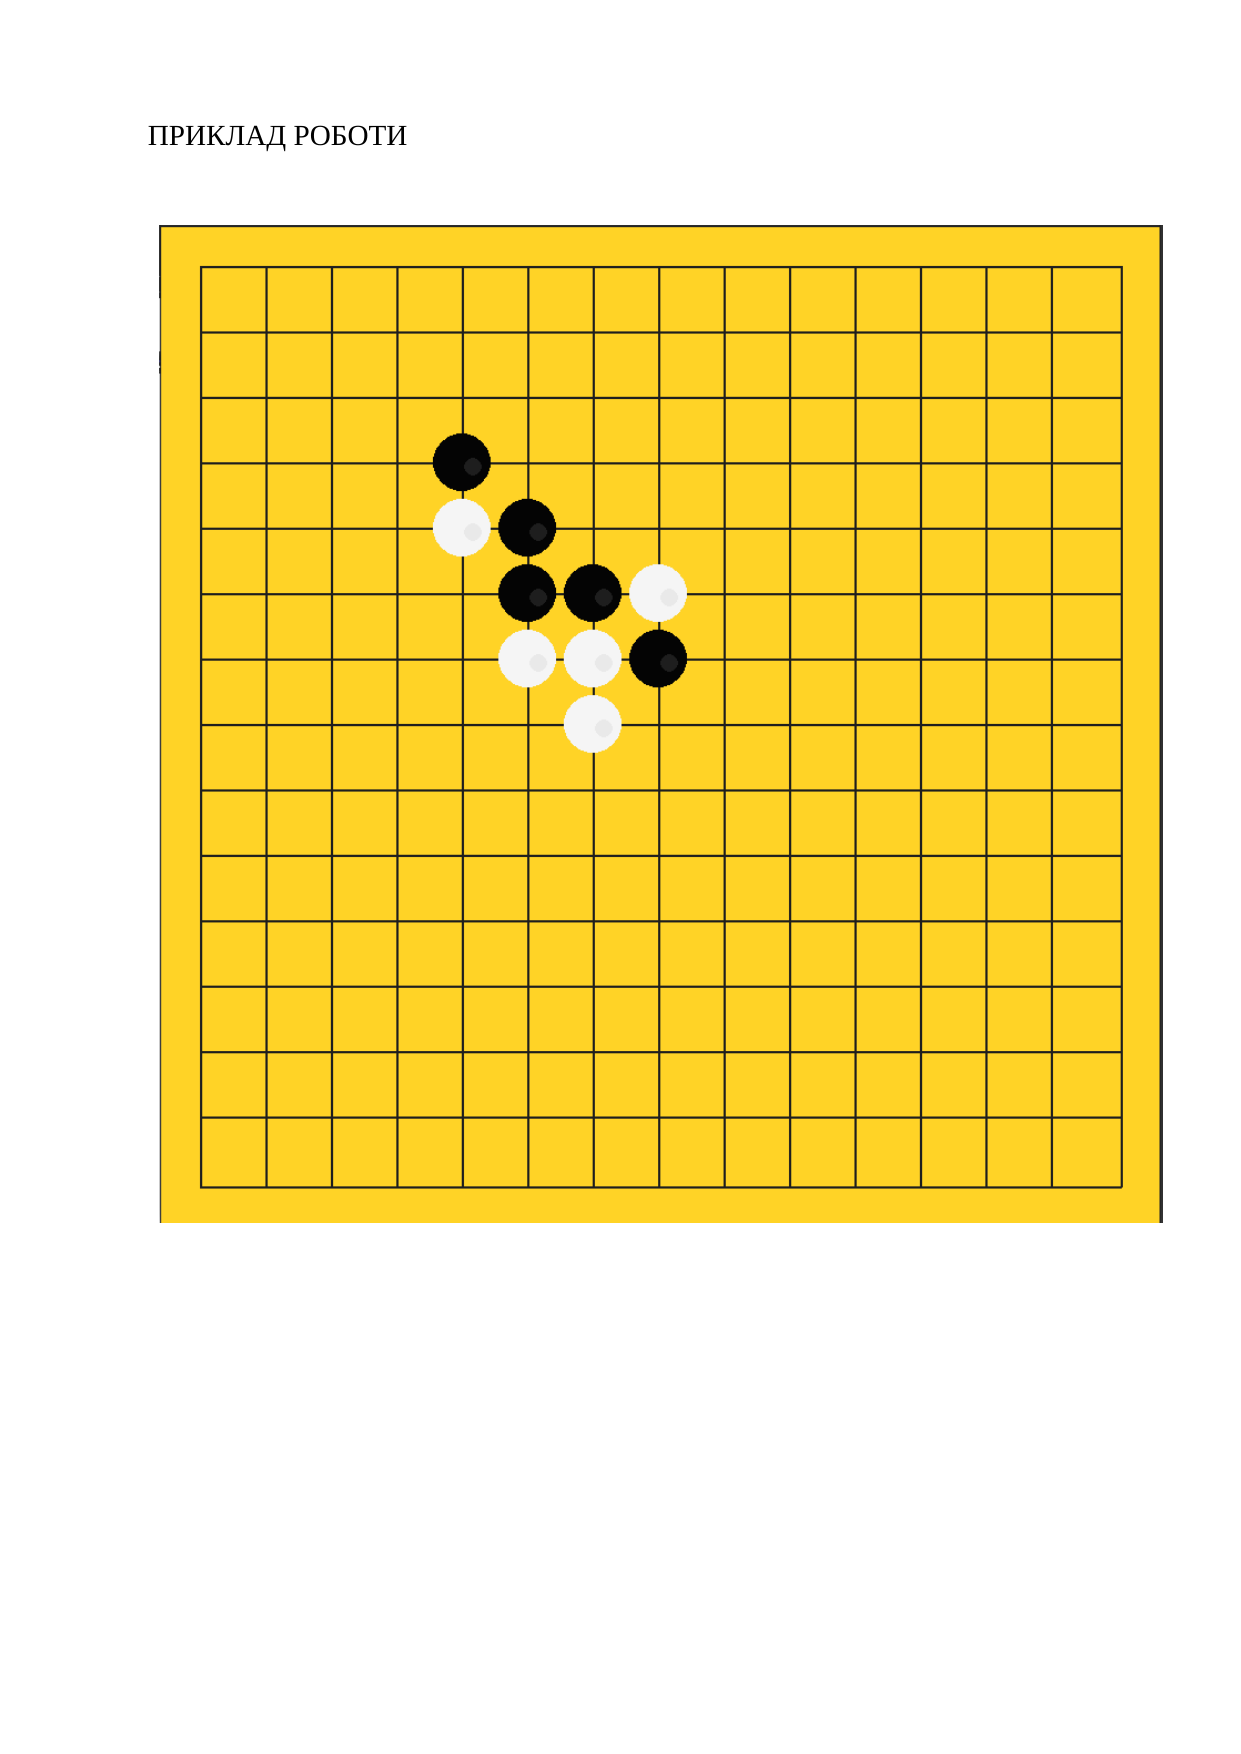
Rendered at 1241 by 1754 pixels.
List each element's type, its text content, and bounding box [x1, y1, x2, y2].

text ПРИКЛАД РОБОТИ [148, 118, 1152, 152]
picture [159, 225, 1163, 1223]
